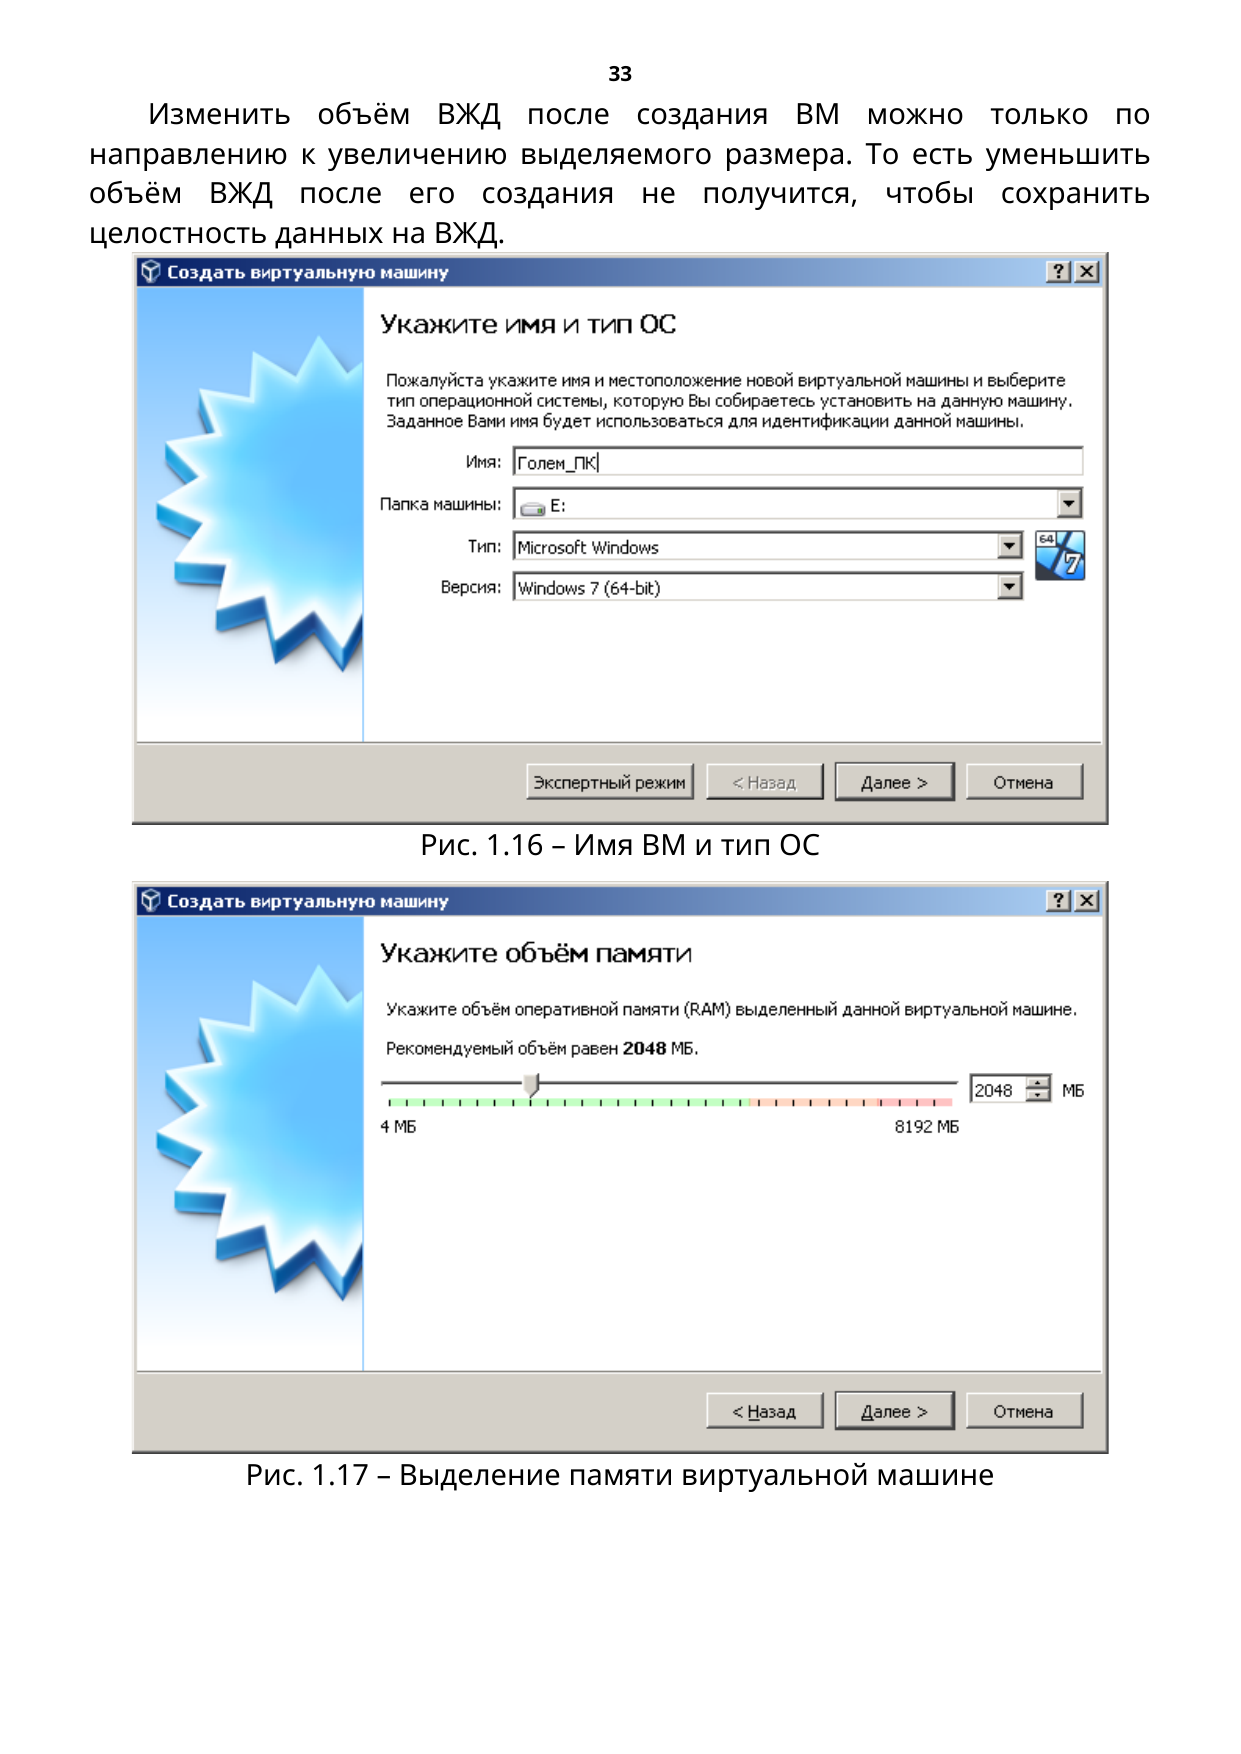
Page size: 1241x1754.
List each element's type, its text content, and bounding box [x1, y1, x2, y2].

text Изменить объём ВЖД после создания ВМ можно только по направлению к увеличению выделяемого размера. То есть уменьшить объём ВЖД после его создания не получится, чтобы сохранить целостность данных на ВЖД. [89, 93, 1152, 252]
picture [131, 881, 1109, 1454]
text Рис. 1.16 – Имя ВМ и тип ОС [89, 824, 1152, 864]
picture [131, 252, 1109, 825]
text Рис. 1.17 – Выделение памяти виртуальной машине [89, 1454, 1152, 1493]
